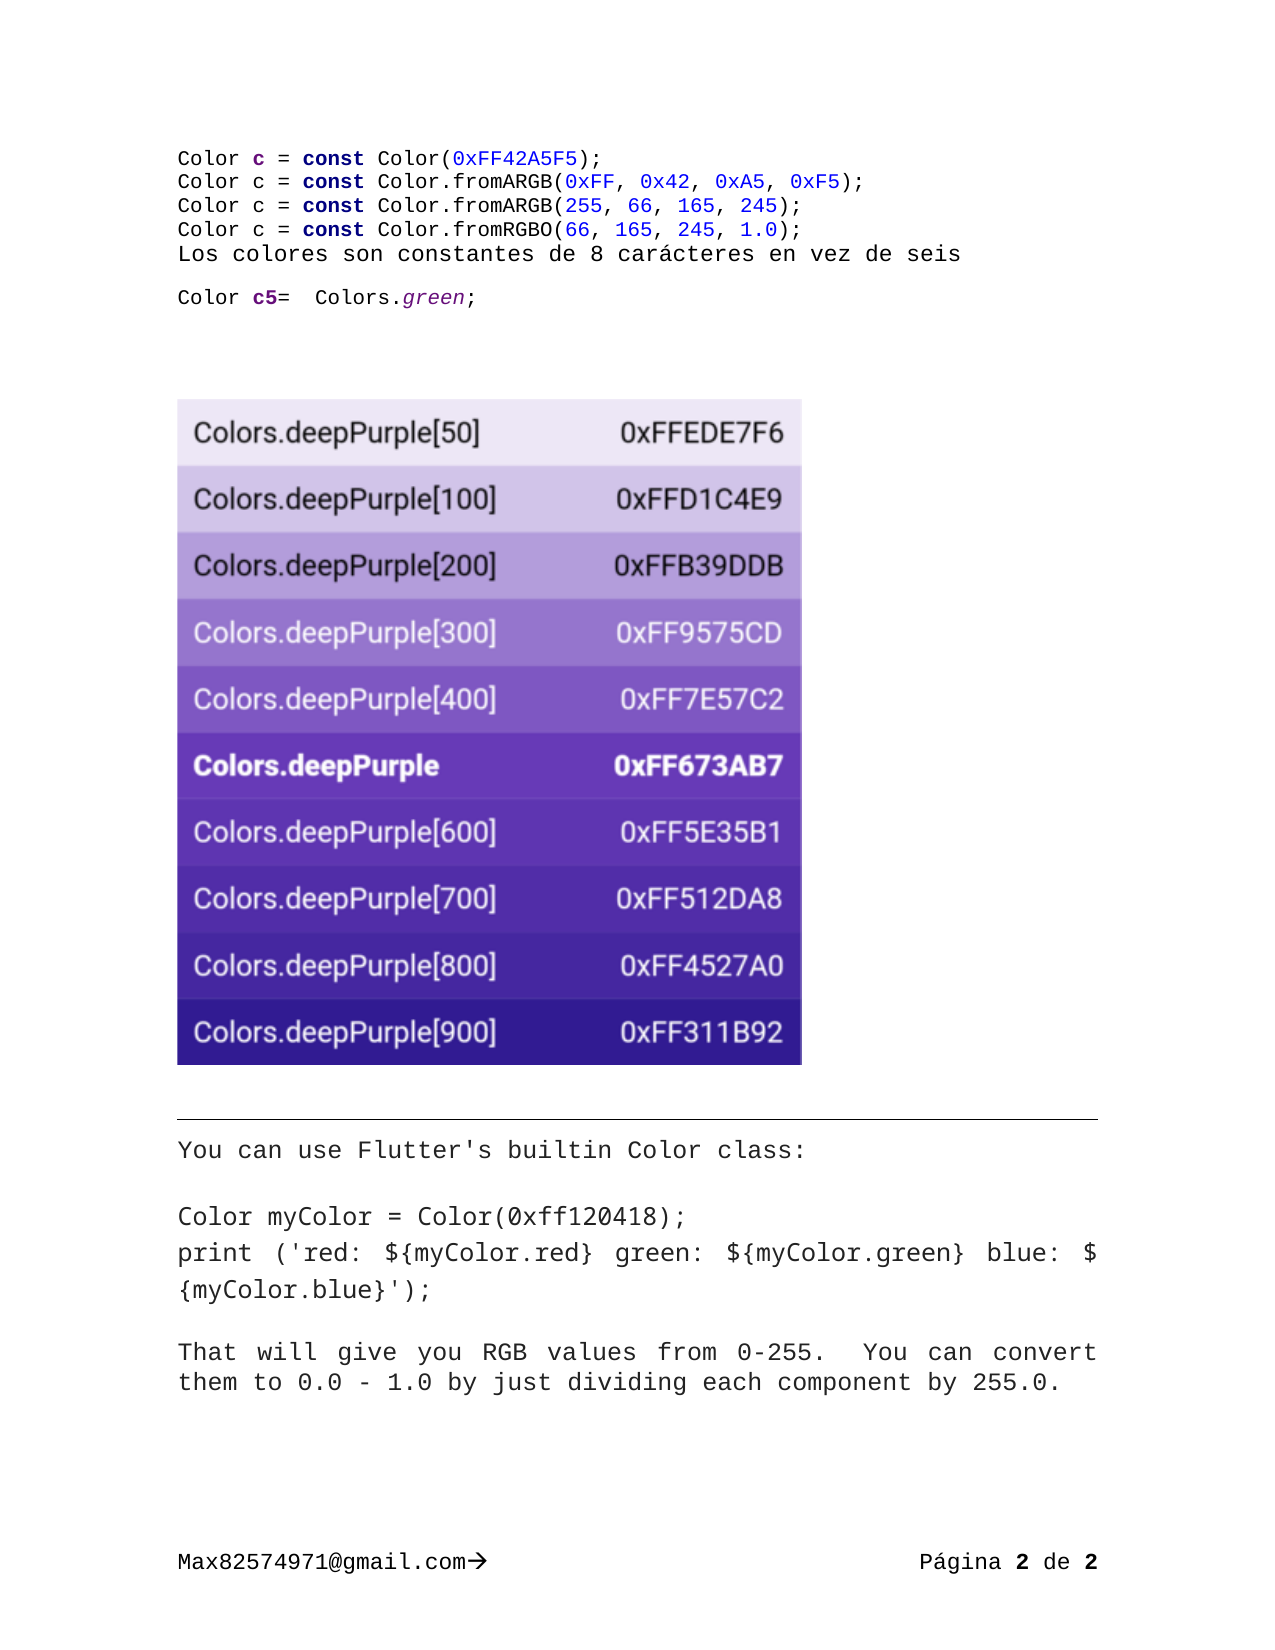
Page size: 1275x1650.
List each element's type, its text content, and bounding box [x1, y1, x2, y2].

text You can use Flutter's builtin Color class: [177, 1137, 1098, 1166]
text That will give you RGB values from 0-255. You can convert them to 0.0 - 1.0 by just dividing each component by 255.0. [177, 1339, 1098, 1398]
picture [177, 399, 802, 1065]
text Color c = const Color(0xFF42A5F5); Color c = const Color.fromARGB(0xFF, 0x42, 0xA5, 0xF5); Color c = const Color.fromARGB(255, 66, 165, 245); Color c = const Color.fromRGBO(66, 165, 245, 1.0); [177, 148, 1098, 242]
text Color myColor = Color(0xff120418); [177, 1198, 1098, 1232]
text print ('red: ${myColor.red} green: ${myColor.green} blue: ${myColor.blue}'); [177, 1235, 1098, 1306]
text Los colores son constantes de 8 carácteres en vez de seis [177, 242, 1098, 268]
text Color c5= Colors.green; [177, 287, 1098, 310]
